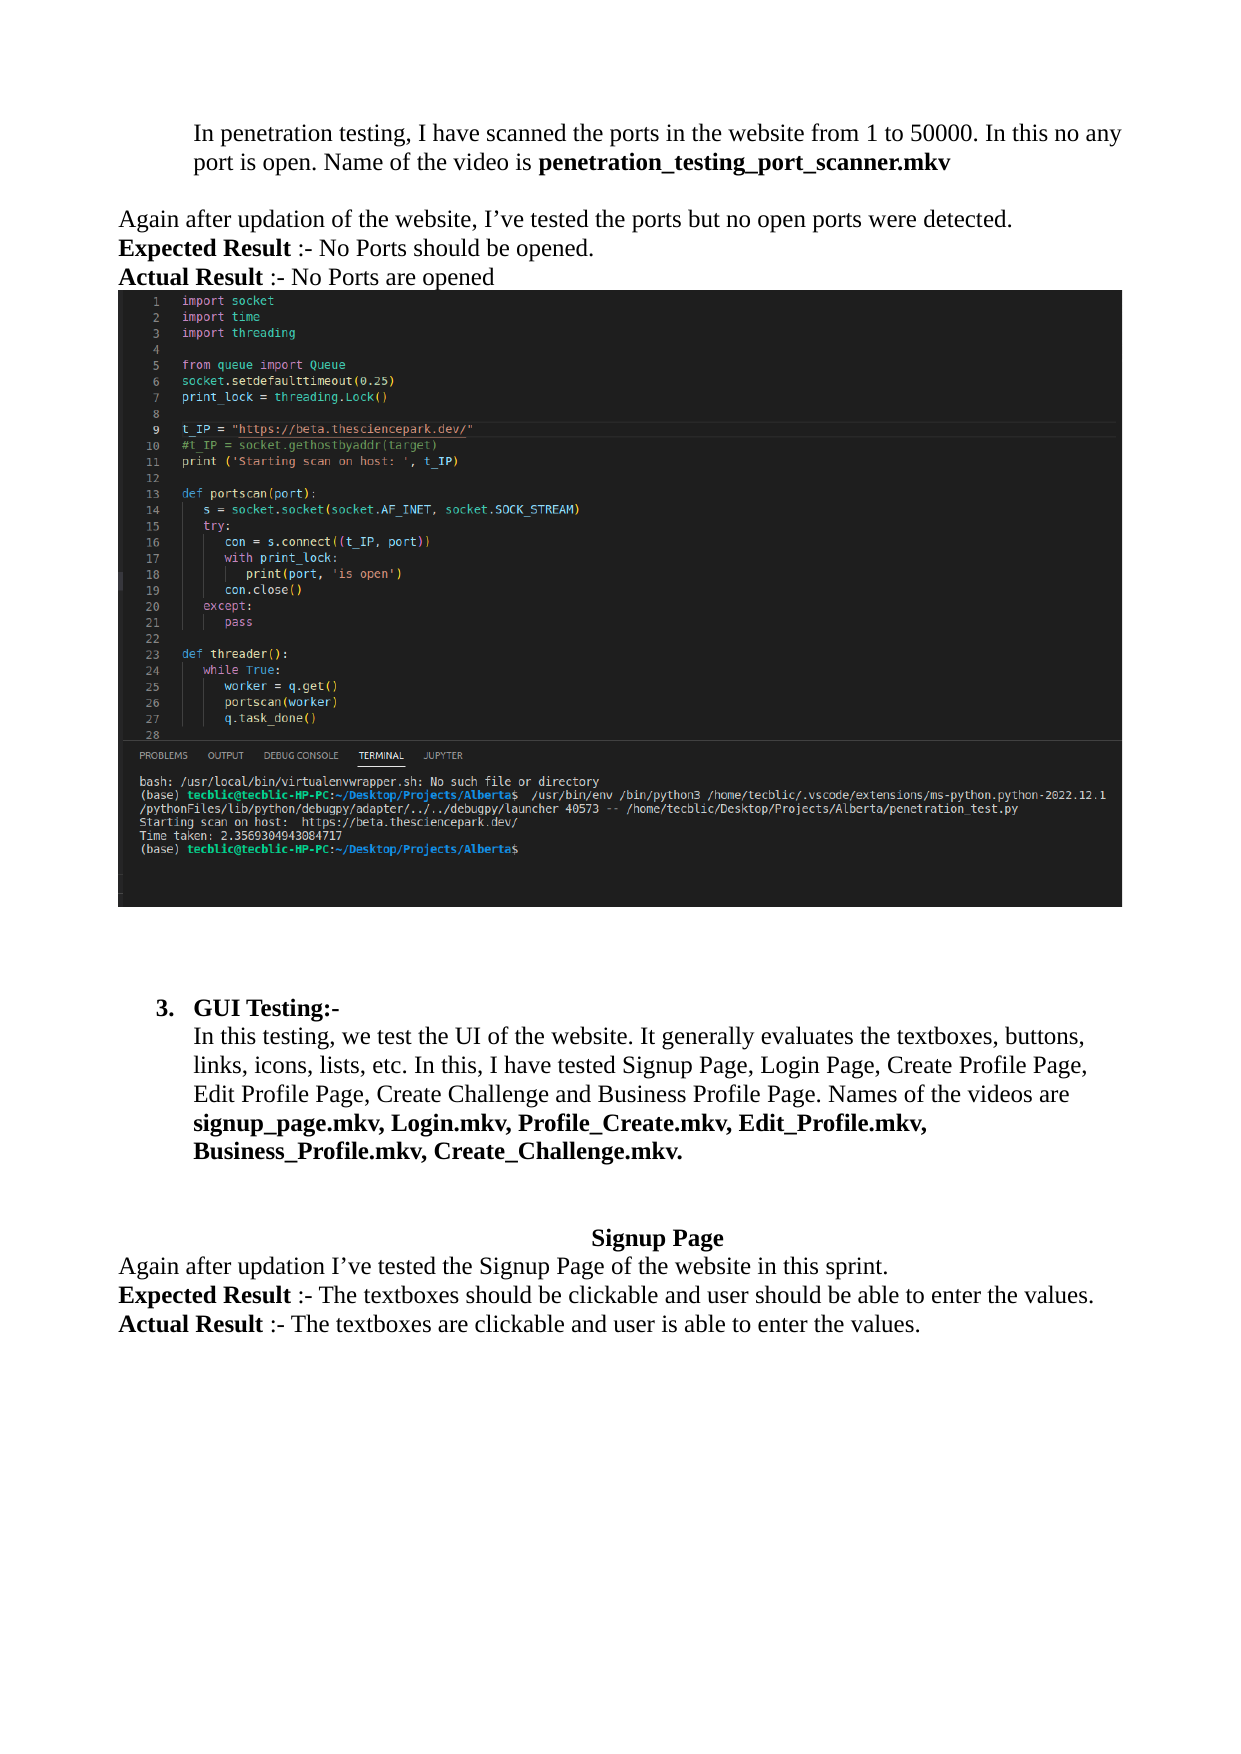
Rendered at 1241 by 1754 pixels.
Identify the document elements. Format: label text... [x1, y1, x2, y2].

picture [118, 290, 1123, 907]
list Signup Page [156, 1223, 1122, 1251]
text Again after updation of the website, I’ve tested the ports but no open ports were detected. Expected Result :- No Ports should be opened. Actual Result :- No Ports are opened [118, 204, 1122, 290]
list GUI Testing:- [156, 993, 1122, 1021]
text Again after updation I’ve tested the Signup Page of the website in this sprint. Expected Result :- The textboxes should be clickable and user should be able to enter the values. Actual Result :- The textboxes are clickable and user is able to enter the values. [118, 1251, 1122, 1338]
list In this testing, we test the UI of the website. It generally evaluates the textboxes, buttons, links, icons, lists, etc. In this, I have tested Signup Page, Login Page, Create Profile Page, Edit Profile Page, Create Challenge and Business Profile Page. Names of the videos are signup_page.mkv, Login.mkv, Profile_Create.mkv, Edit_Profile.mkv, Business_Profile.mkv, Create_Challenge.mkv. [156, 1021, 1122, 1165]
list In penetration testing, I have scanned the ports in the website from 1 to 50000. In this no any port is open. Name of the video is penetration_testing_port_scanner.mkv [156, 118, 1122, 176]
